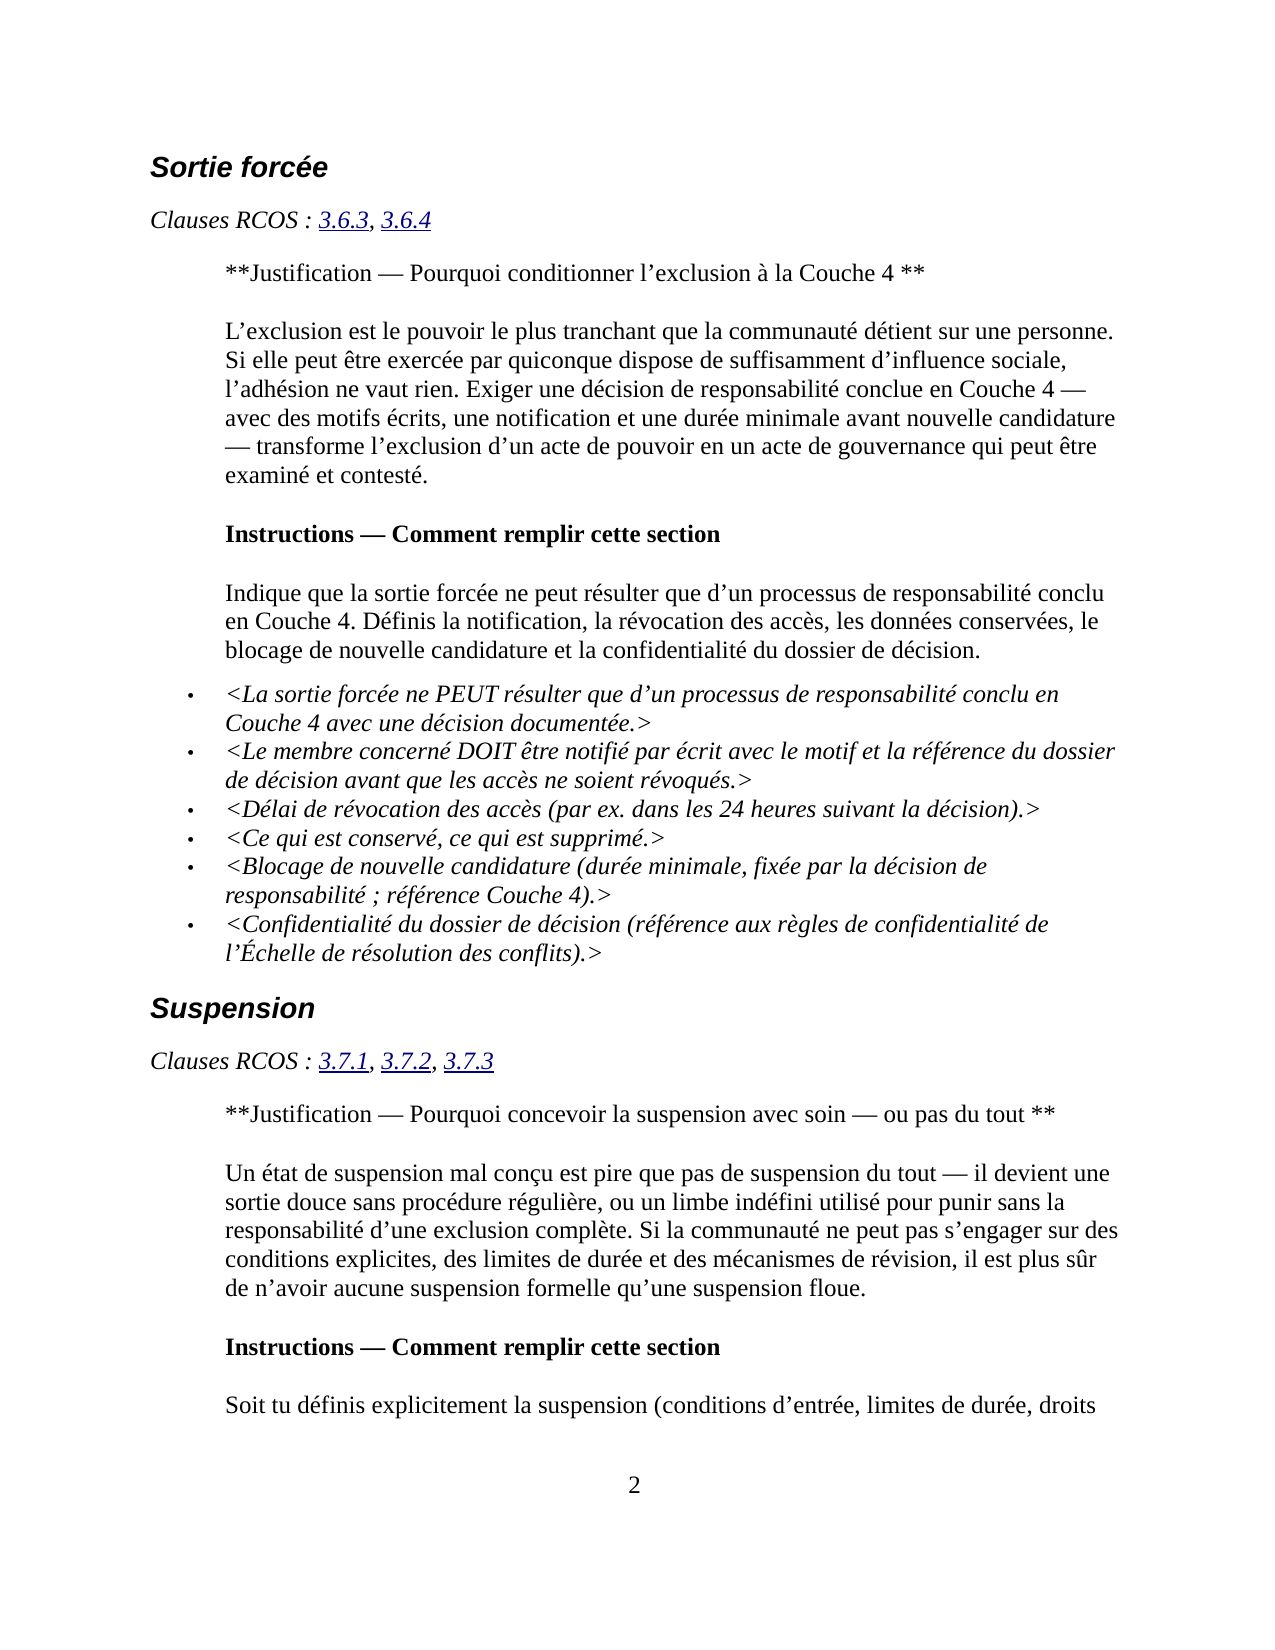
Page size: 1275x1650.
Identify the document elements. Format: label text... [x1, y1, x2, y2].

text **Justification — Pourquoi concevoir la suspension avec soin — ou pas du tout ** [225, 1099, 1125, 1128]
text Indique que la sortie forcée ne peut résulter que d’un processus de responsabilité conclu en Couche 4. Définis la notification, la révocation des accès, les données conservées, le blocage de nouvelle candidature et la confidentialité du dossier de décision. [225, 578, 1125, 664]
list <Ce qui est conservé, ce qui est supprimé.> [187, 823, 1125, 851]
text Soit tu définis explicitement la suspension (conditions d’entrée, limites de durée, droits [225, 1390, 1125, 1419]
list <Délai de révocation des accès (par ex. dans les 24 heures suivant la décision).> [187, 794, 1125, 823]
list <Le membre concerné DOIT être notifié par écrit avec le motif et la référence du dossier de décision avant que les accès ne soient révoqués.> [187, 736, 1125, 794]
subtitle Sortie forcée [150, 150, 1125, 183]
text Clauses RCOS : 3.7.1, 3.7.2, 3.7.3 [150, 1046, 1125, 1075]
text Un état de suspension mal conçu est pire que pas de suspension du tout — il devient une sortie douce sans procédure régulière, ou un limbe indéfini utilisé pour punir sans la responsabilité d’une exclusion complète. Si la communauté ne peut pas s’engager sur des conditions explicites, des limites de durée et des mécanismes de révision, il est plus sûr de n’avoir aucune suspension formelle qu’une suspension floue. [225, 1158, 1125, 1302]
subtitle Suspension [150, 991, 1125, 1025]
text Instructions — Comment remplir cette section [225, 519, 1125, 548]
text L’exclusion est le pouvoir le plus tranchant que la communauté détient sur une personne. Si elle peut être exercée par quiconque dispose de suffisamment d’influence sociale, l’adhésion ne vaut rien. Exiger une décision de responsabilité conclue en Couche 4 — avec des motifs écrits, une notification et une durée minimale avant nouvelle candidature — transforme l’exclusion d’un acte de pouvoir en un acte de gouvernance qui peut être examiné et contesté. [225, 316, 1125, 489]
text **Justification — Pourquoi conditionner l’exclusion à la Couche 4 ** [225, 258, 1125, 286]
text Instructions — Comment remplir cette section [225, 1332, 1125, 1360]
list <Blocage de nouvelle candidature (durée minimale, fixée par la décision de responsabilité ; référence Couche 4).> [187, 851, 1125, 909]
list <La sortie forcée ne PEUT résulter que d’un processus de responsabilité conclu en Couche 4 avec une décision documentée.> [187, 679, 1125, 736]
text Clauses RCOS : 3.6.3, 3.6.4 [150, 205, 1125, 234]
list <Confidentialité du dossier de décision (référence aux règles de confidentialité de l’Échelle de résolution des conflits).> [187, 909, 1125, 966]
